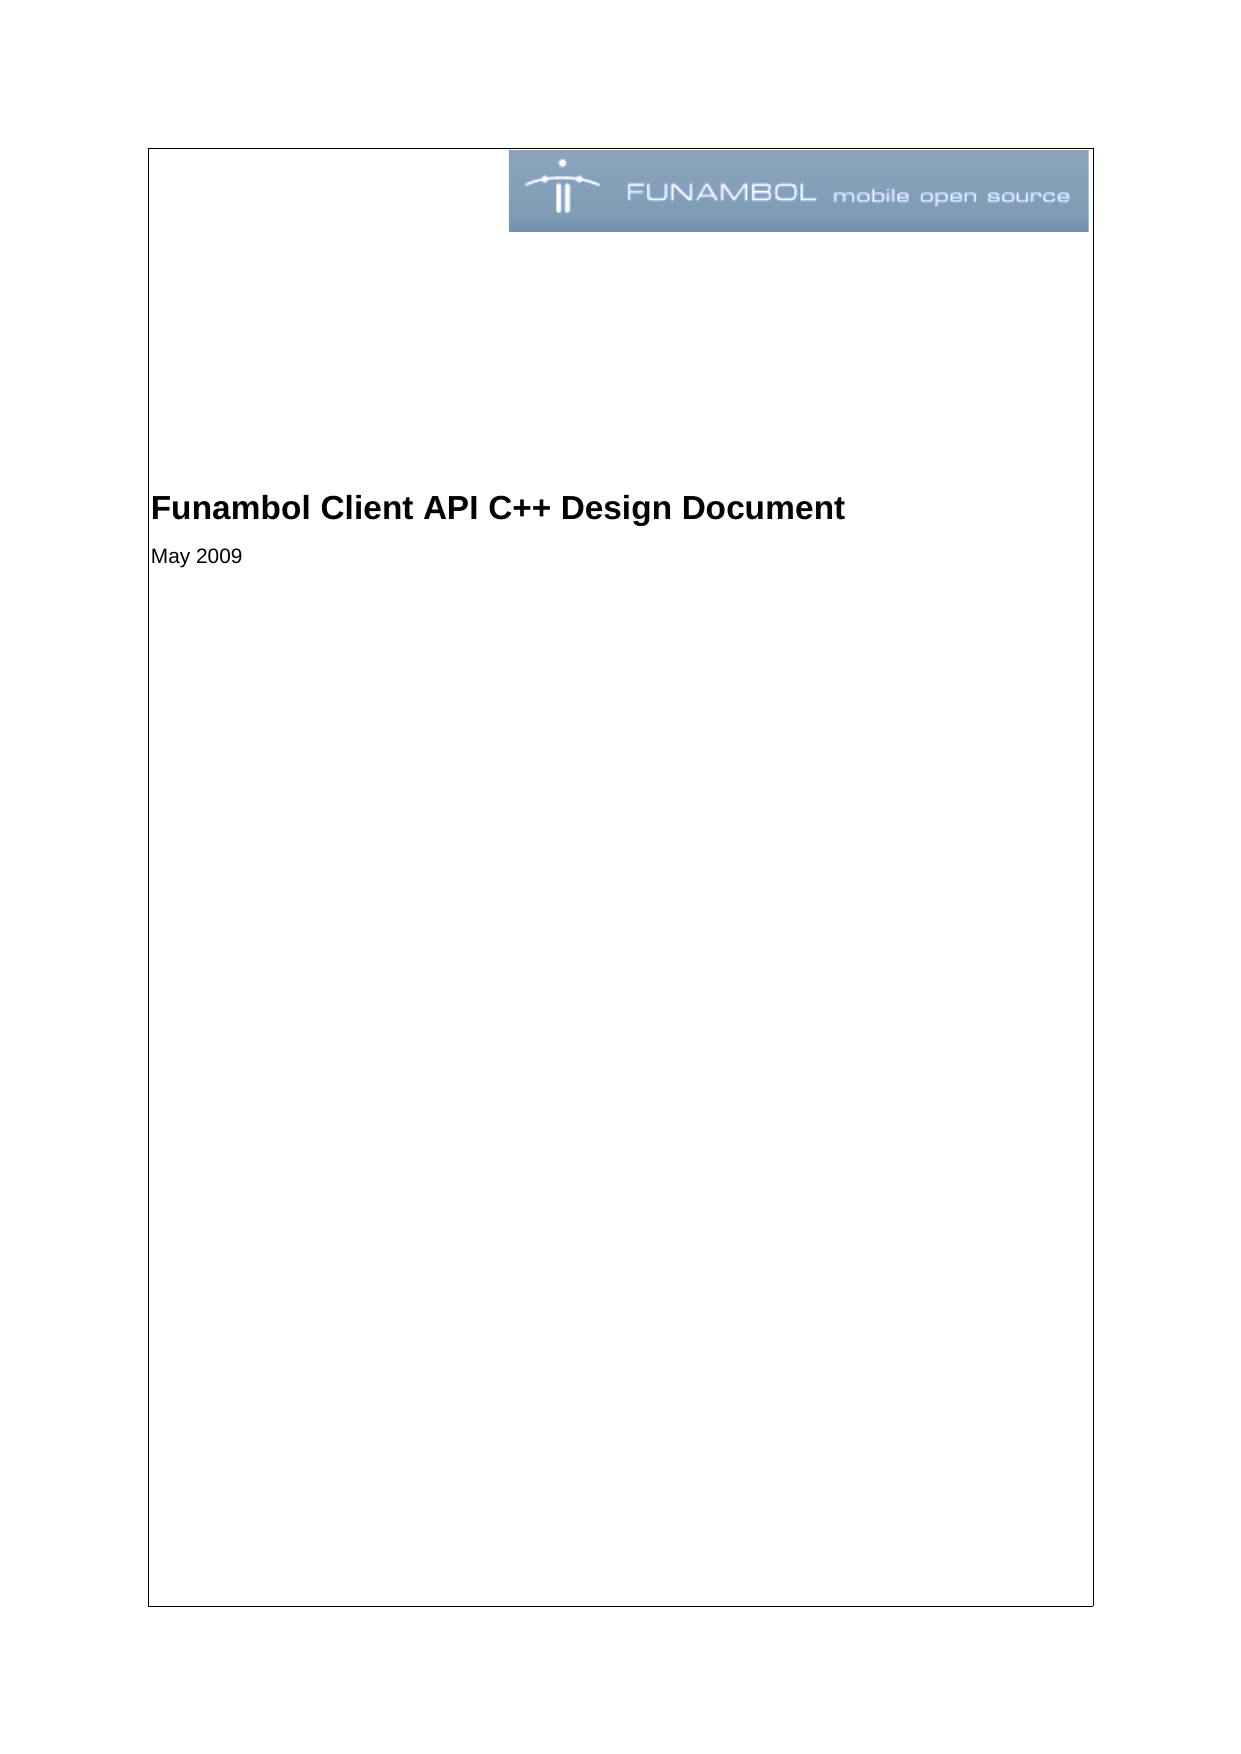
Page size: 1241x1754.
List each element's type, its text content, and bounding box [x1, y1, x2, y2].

text May 2009 [151, 545, 1089, 568]
table_header [710, 968, 1089, 1003]
text Funambol Client API C++ Design Document [151, 489, 1089, 526]
picture [508, 150, 1089, 232]
table_header [151, 968, 709, 1003]
